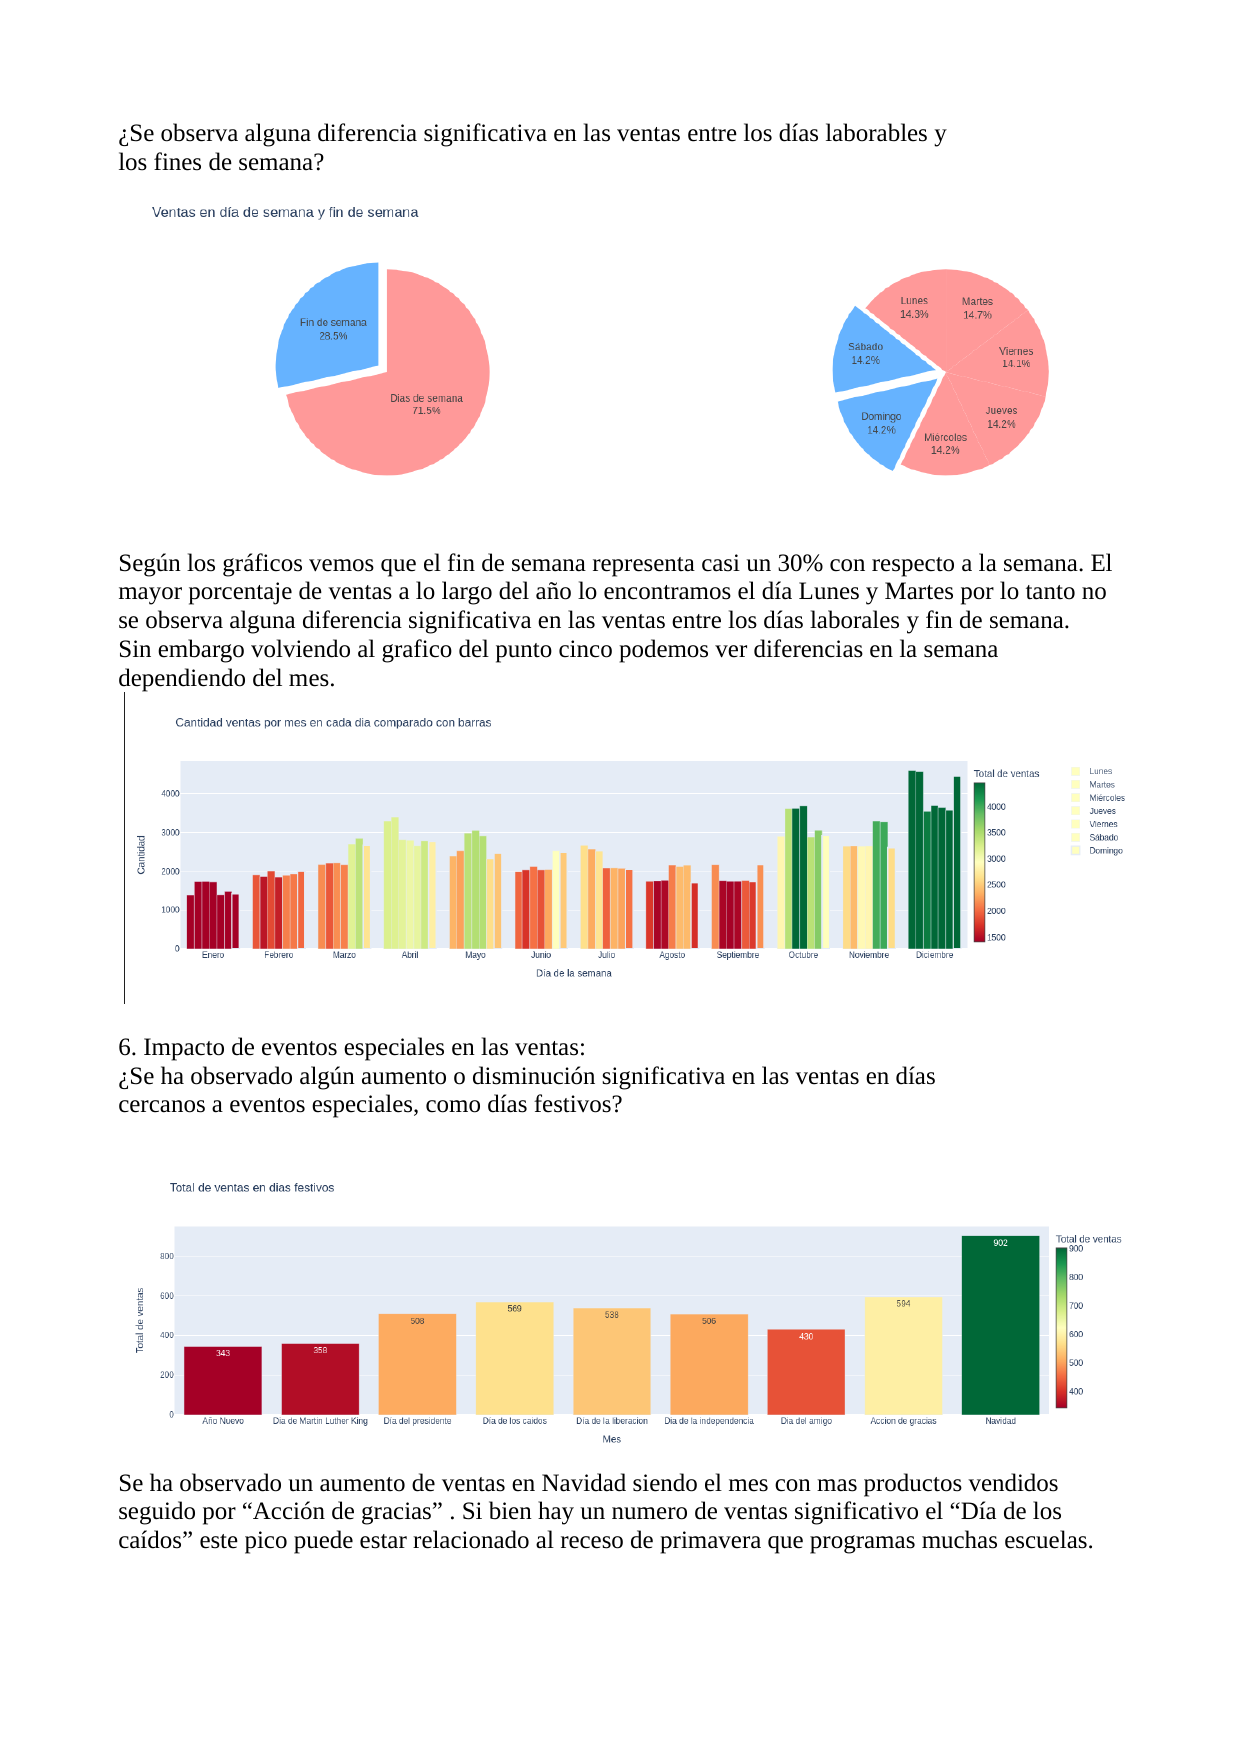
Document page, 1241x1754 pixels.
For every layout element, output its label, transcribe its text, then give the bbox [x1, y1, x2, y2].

text ¿Se ha observado algún aumento o disminución significativa en las ventas en días [118, 1061, 1122, 1089]
text 6. Impacto de eventos especiales en las ventas: [118, 1032, 1122, 1061]
picture [124, 692, 1129, 1004]
text cercanos a eventos especiales, como días festivos? [118, 1089, 1122, 1118]
text ¿Se observa alguna diferencia significativa en las ventas entre los días laborables y [118, 118, 1122, 147]
text Según los gráficos vemos que el fin de semana representa casi un 30% con respecto a la semana. El mayor porcentaje de ventas a lo largo del año lo encontramos el día Lunes y Martes por lo tanto no se observa alguna diferencia significativa en las ventas entre los días laborales y fin de semana. [118, 548, 1122, 634]
text Sin embargo volviendo al grafico del punto cinco podemos ver diferencias en la semana dependiendo del mes. [118, 634, 1122, 691]
picture [122, 1164, 1127, 1468]
picture [118, 178, 1123, 548]
text Se ha observado un aumento de ventas en Navidad siendo el mes con mas productos vendidos seguido por “Acción de gracias” . Si bien hay un numero de ventas significativo el “Día de los caídos” este pico puede estar relacionado al receso de primavera que programas muchas escuelas. [118, 1147, 1122, 1554]
text los fines de semana? [118, 147, 1122, 176]
